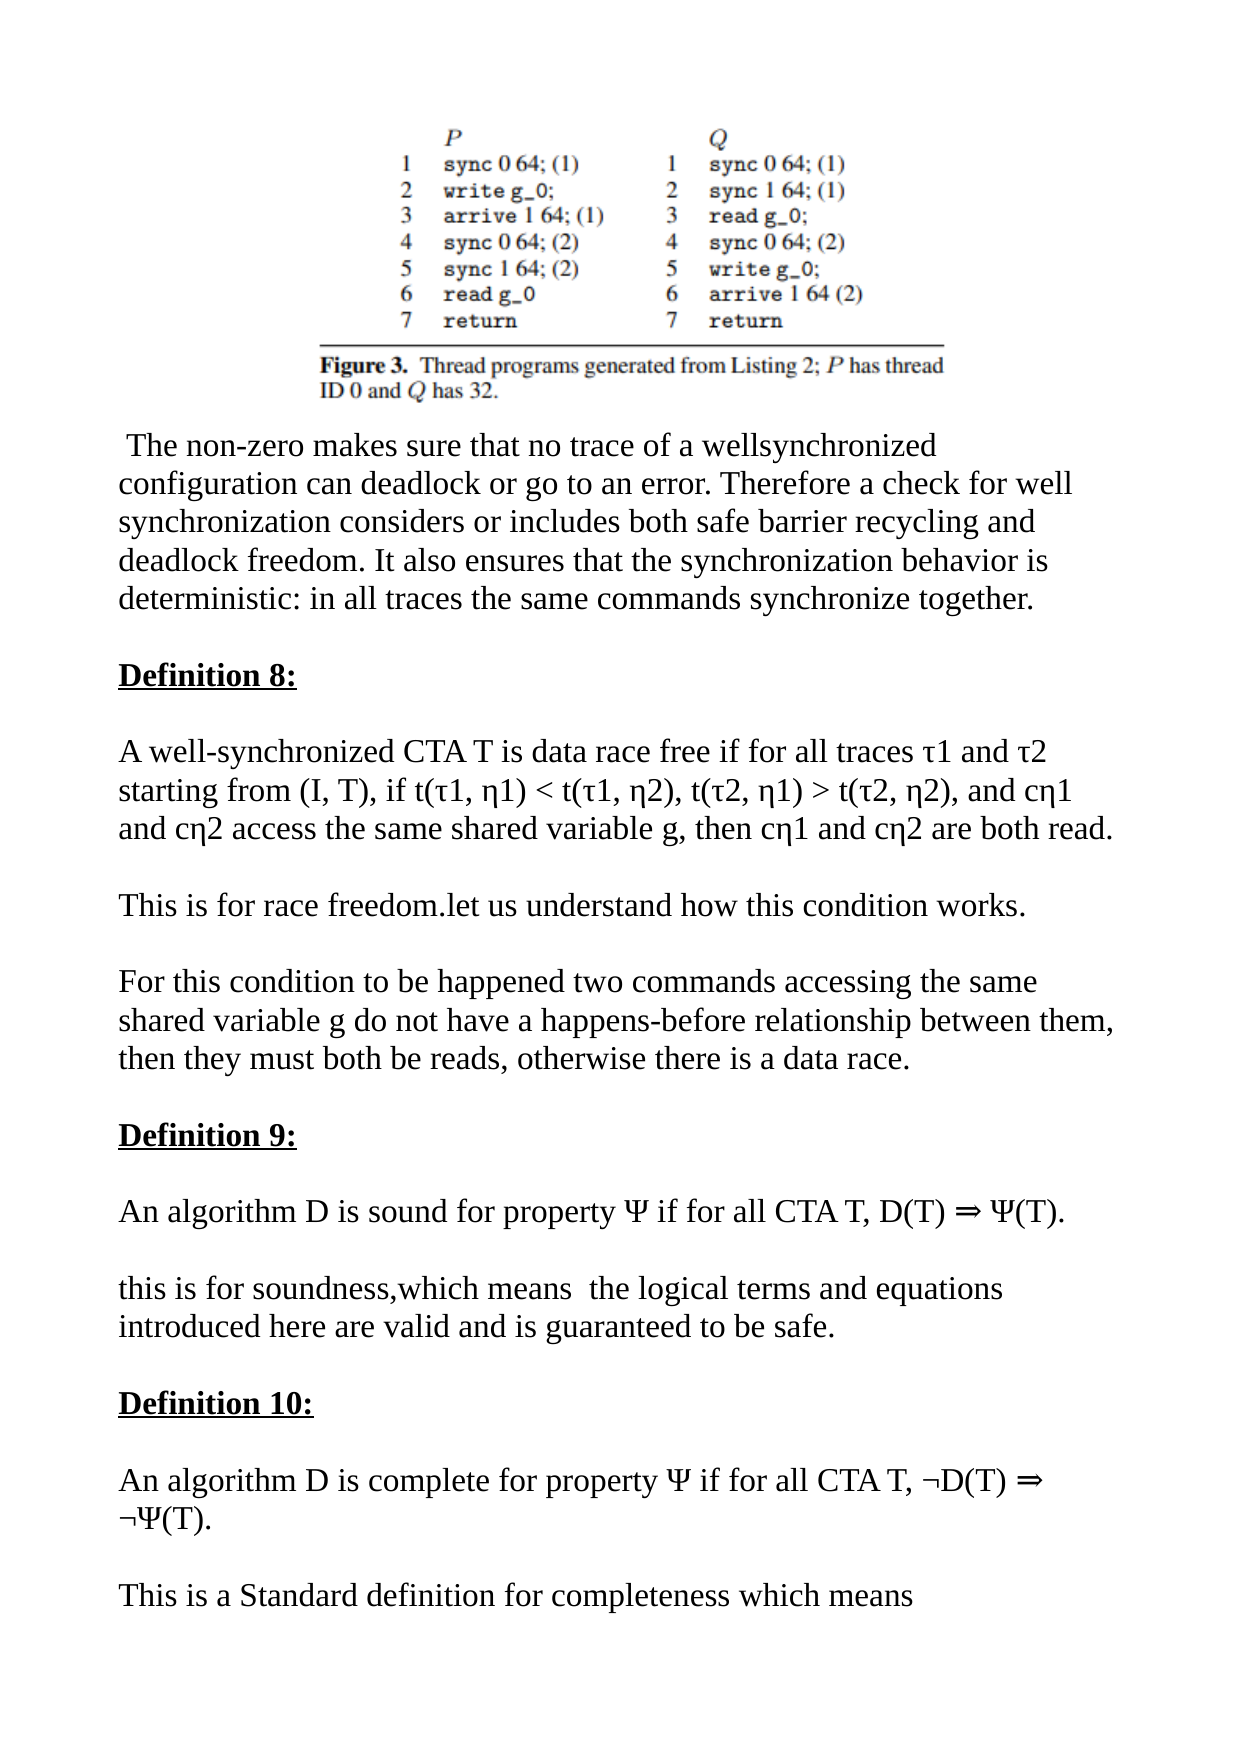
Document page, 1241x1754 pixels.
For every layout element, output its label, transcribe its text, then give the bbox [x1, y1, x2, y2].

text An algorithm D is complete for property Ψ if for all CTA T, ¬D(T) ⇒ ¬Ψ(T). [118, 1460, 1122, 1536]
picture [284, 118, 957, 406]
text For this condition to be happened two commands accessing the same shared variable g do not have a happens-before relationship between them, then they must both be reads, otherwise there is a data race. [118, 961, 1122, 1076]
text This is for race freedom.let us understand how this condition works. [118, 885, 1122, 923]
text Definition 9: [118, 1115, 1122, 1153]
text Definition 8: [118, 655, 1122, 693]
text An algorithm D is sound for property Ψ if for all CTA T, D(T) ⇒ Ψ(T). [118, 1191, 1122, 1230]
text A well-synchronized CTA T is data race free if for all traces τ1 and τ2 starting from (I, T), if t(τ1, η1) < t(τ1, η2), t(τ2, η1) > t(τ2, η2), and cη1 and cη2 access the same shared variable g, then cη1 and cη2 are both read. [118, 731, 1122, 846]
text this is for soundness,which means the logical terms and equations introduced here are valid and is guaranteed to be safe. [118, 1268, 1122, 1345]
text The non-zero makes sure that no trace of a wellsynchronized configuration can deadlock or go to an error. Therefore a check for well synchronization considers or includes both safe barrier recycling and deadlock freedom. It also ensures that the synchronization behavior is deterministic: in all traces the same commands synchronize together. [118, 425, 1122, 616]
text This is a Standard definition for completeness which means [118, 1575, 1122, 1613]
text Definition 10: [118, 1383, 1122, 1421]
